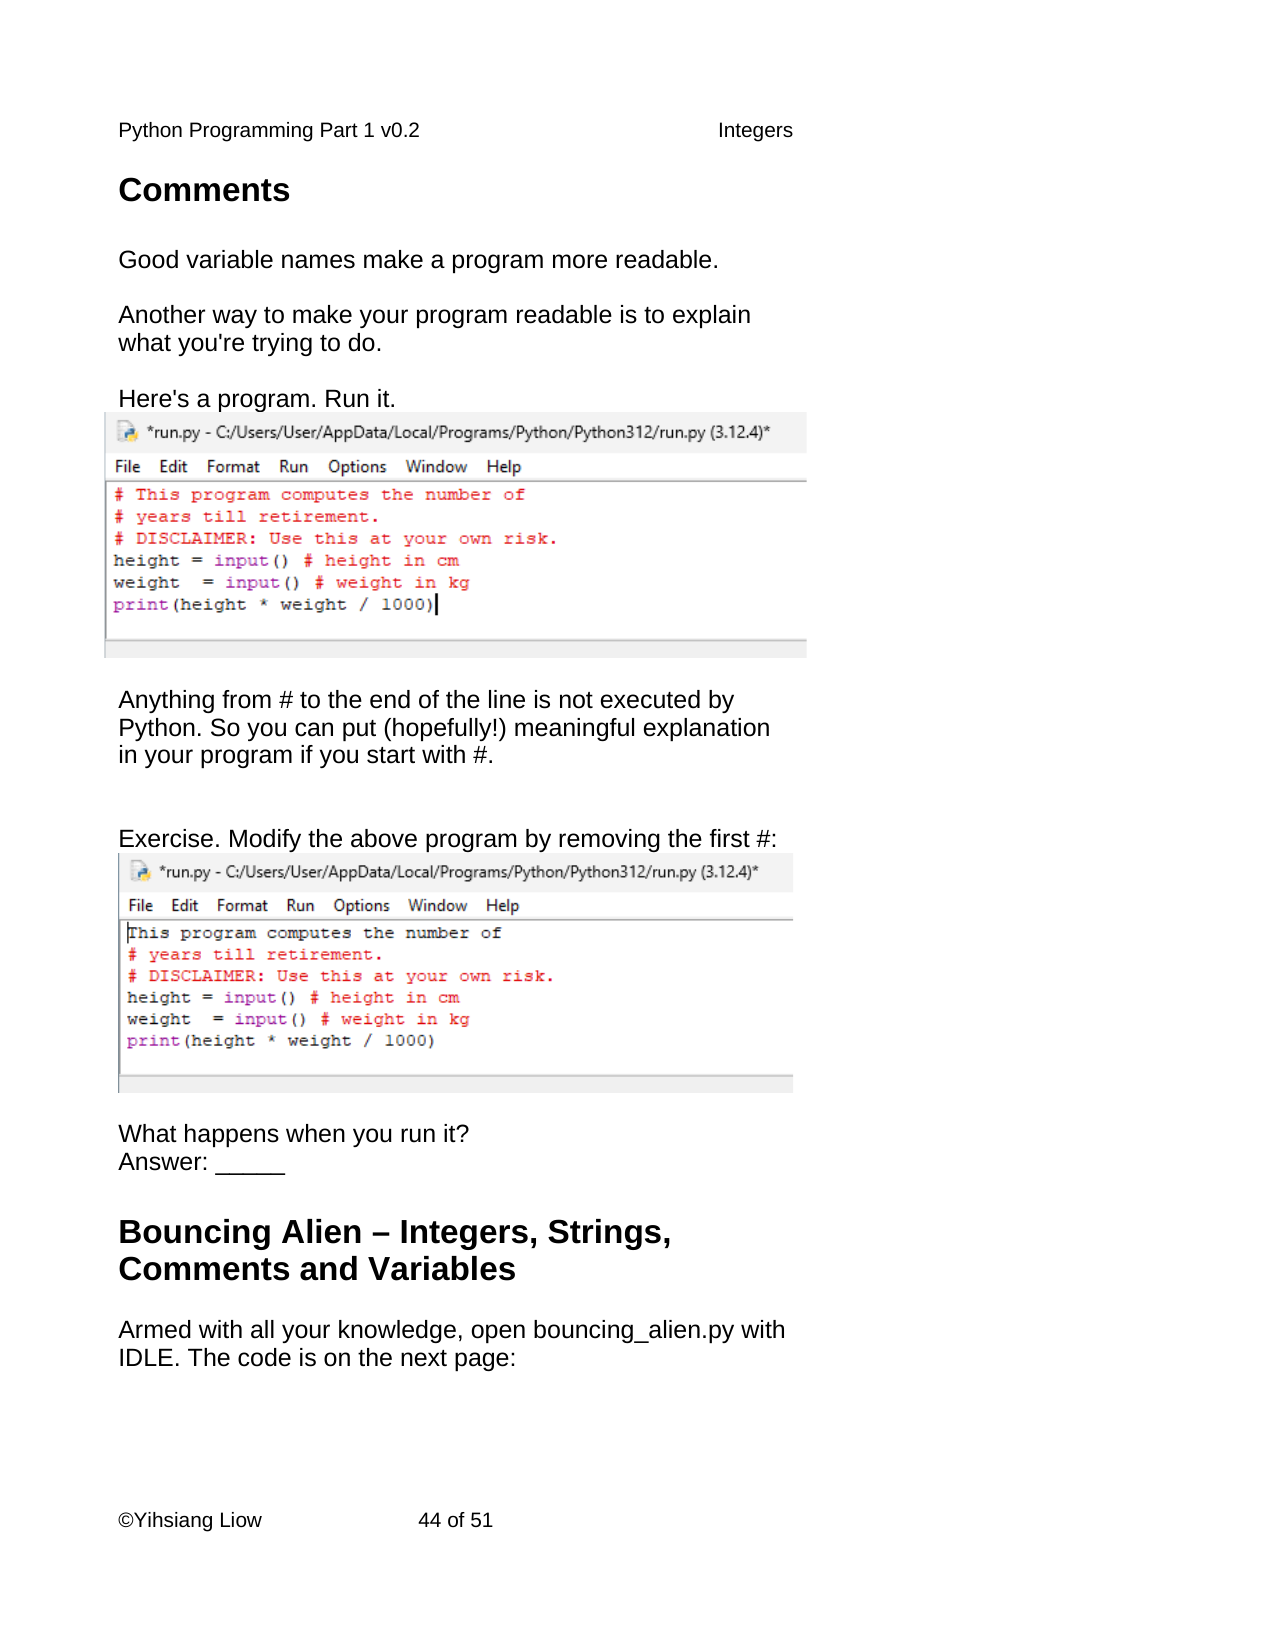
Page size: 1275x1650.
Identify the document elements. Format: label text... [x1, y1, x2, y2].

text Here's a program. Run it. [118, 385, 793, 412]
text Anything from # to the end of the line is not executed by Python. So you can put (hopefully!) meaningful explanation in your program if you start with #. [118, 686, 793, 769]
picture [104, 412, 807, 658]
text Another way to make your program readable is to explain what you're trying to do. [118, 301, 793, 357]
text Armed with all your knowledge, open bouncing_alien.py with IDLE. The code is on the next page: [118, 1316, 793, 1372]
text Bouncing Alien – Integers, Strings, Comments and Variables [118, 1213, 793, 1288]
text Good variable names make a program more readable. [118, 245, 793, 273]
text Exercise. Modify the above program by removing the first #: [118, 825, 793, 853]
picture [118, 853, 794, 1093]
text Answer: _____ [118, 1148, 793, 1176]
text What happens when you run it? [118, 1120, 793, 1148]
text Comments [118, 171, 793, 208]
